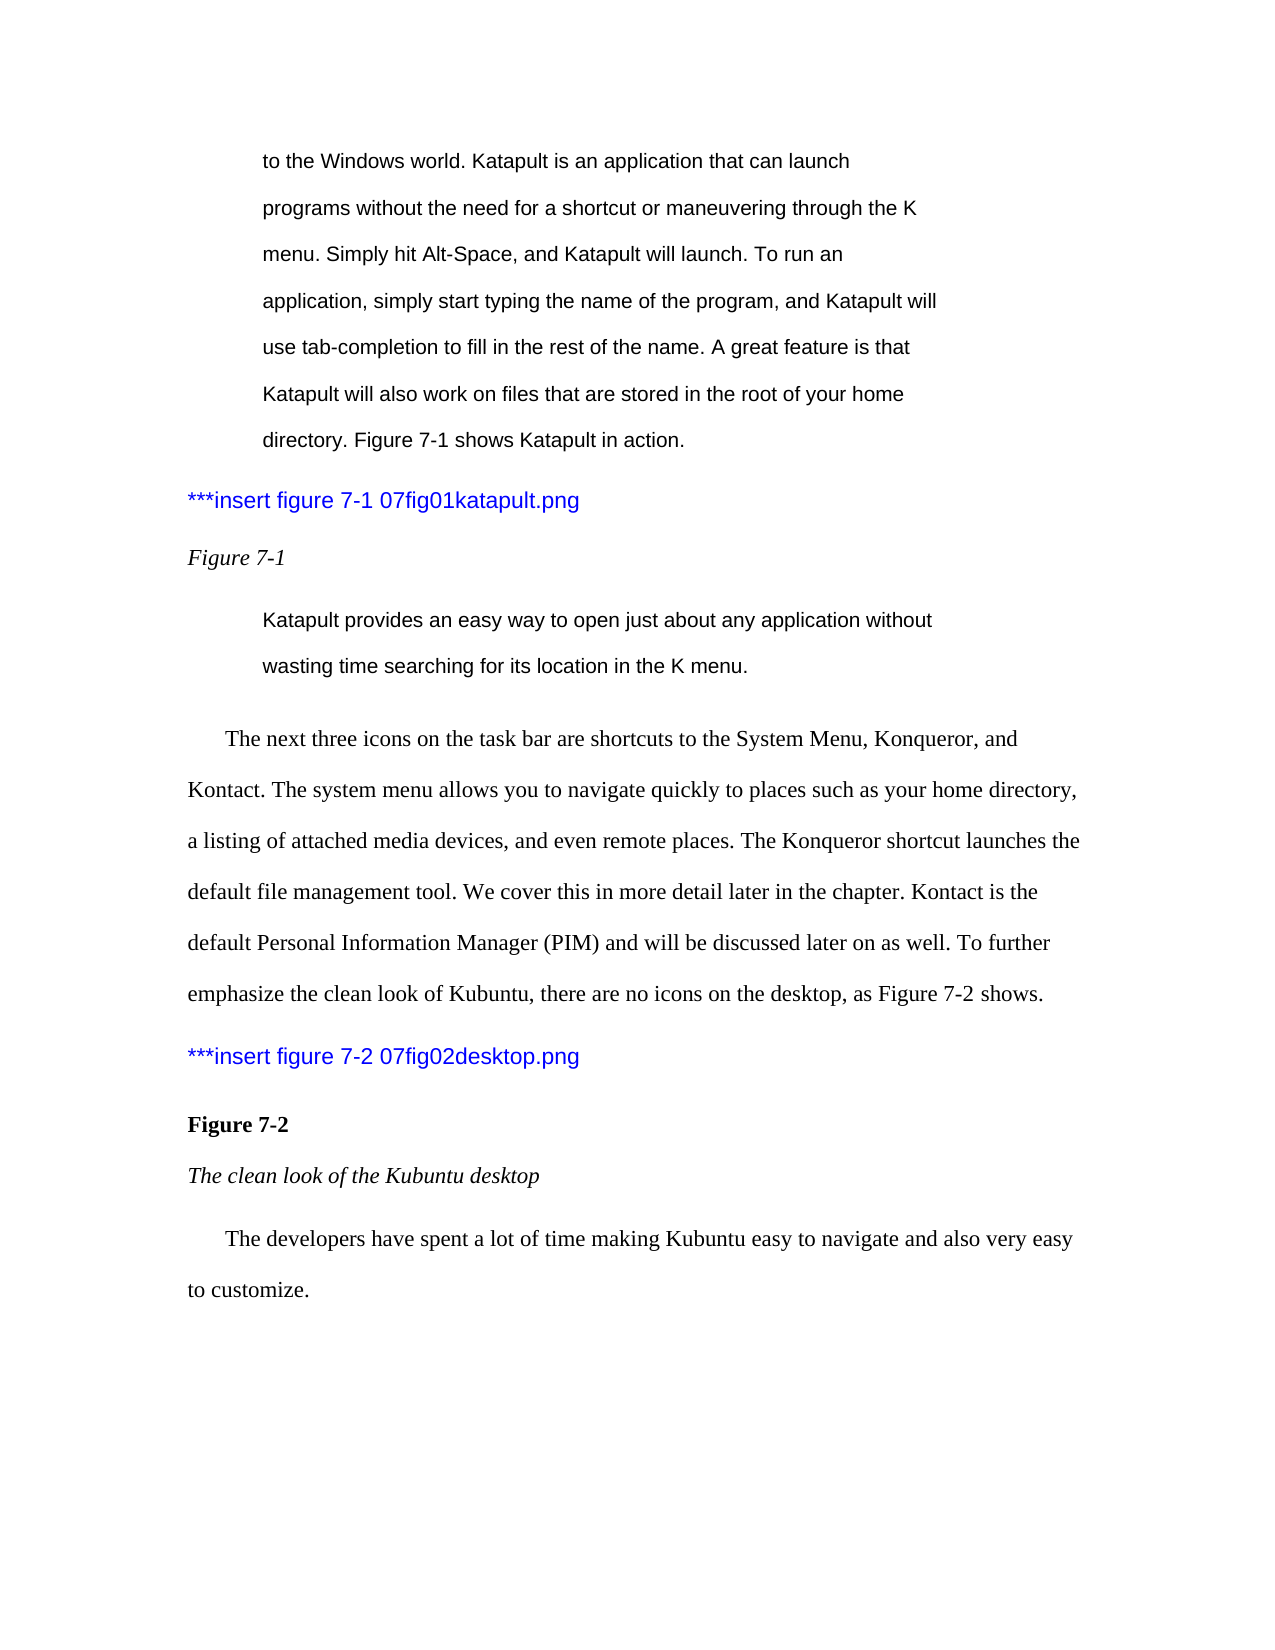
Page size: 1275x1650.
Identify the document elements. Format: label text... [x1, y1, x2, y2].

text The next three icons on the task bar are shortcuts to the System Menu, Konqueror, and Kontact. The system menu allows you to navigate quickly to places such as your home directory, a listing of attached media devices, and even remote places. The Konqueror shortcut launches the default file management tool. We cover this in more detail later in the chapter. Kontact is the default Personal Information Manager (PIM) and will be discussed later on as well. To further emphasize the clean look of Kubuntu, there are no icons on the desktop, as Figure 7-2 shows. [187, 726, 1087, 1006]
text ***insert figure 7-2 07fig02desktop.png [187, 1044, 1087, 1069]
text The clean look of the Kubuntu desktop [187, 1163, 1087, 1188]
text ***insert figure 7-1 07fig01katapult.png [187, 488, 1087, 513]
text Katapult provides an easy way to open just about any application without wasting time searching for its location in the K menu. [262, 608, 937, 678]
text Figure 7-2 [187, 1112, 1087, 1137]
text to the Windows world. Katapult is an application that can launch programs without the need for a shortcut or maneuvering through the K menu. Simply hit Alt-Space, and Katapult will launch. To run an application, simply start typing the name of the program, and Katapult will use tab-completion to fill in the rest of the name. A great feature is that Katapult will also work on files that are stored in the root of your home directory. Figure 7-1 shows Katapult in action. [262, 150, 937, 452]
text Figure 7-1 [187, 545, 1087, 571]
text The developers have spent a lot of time making Kubuntu easy to navigate and also very easy to customize. [187, 1226, 1087, 1302]
